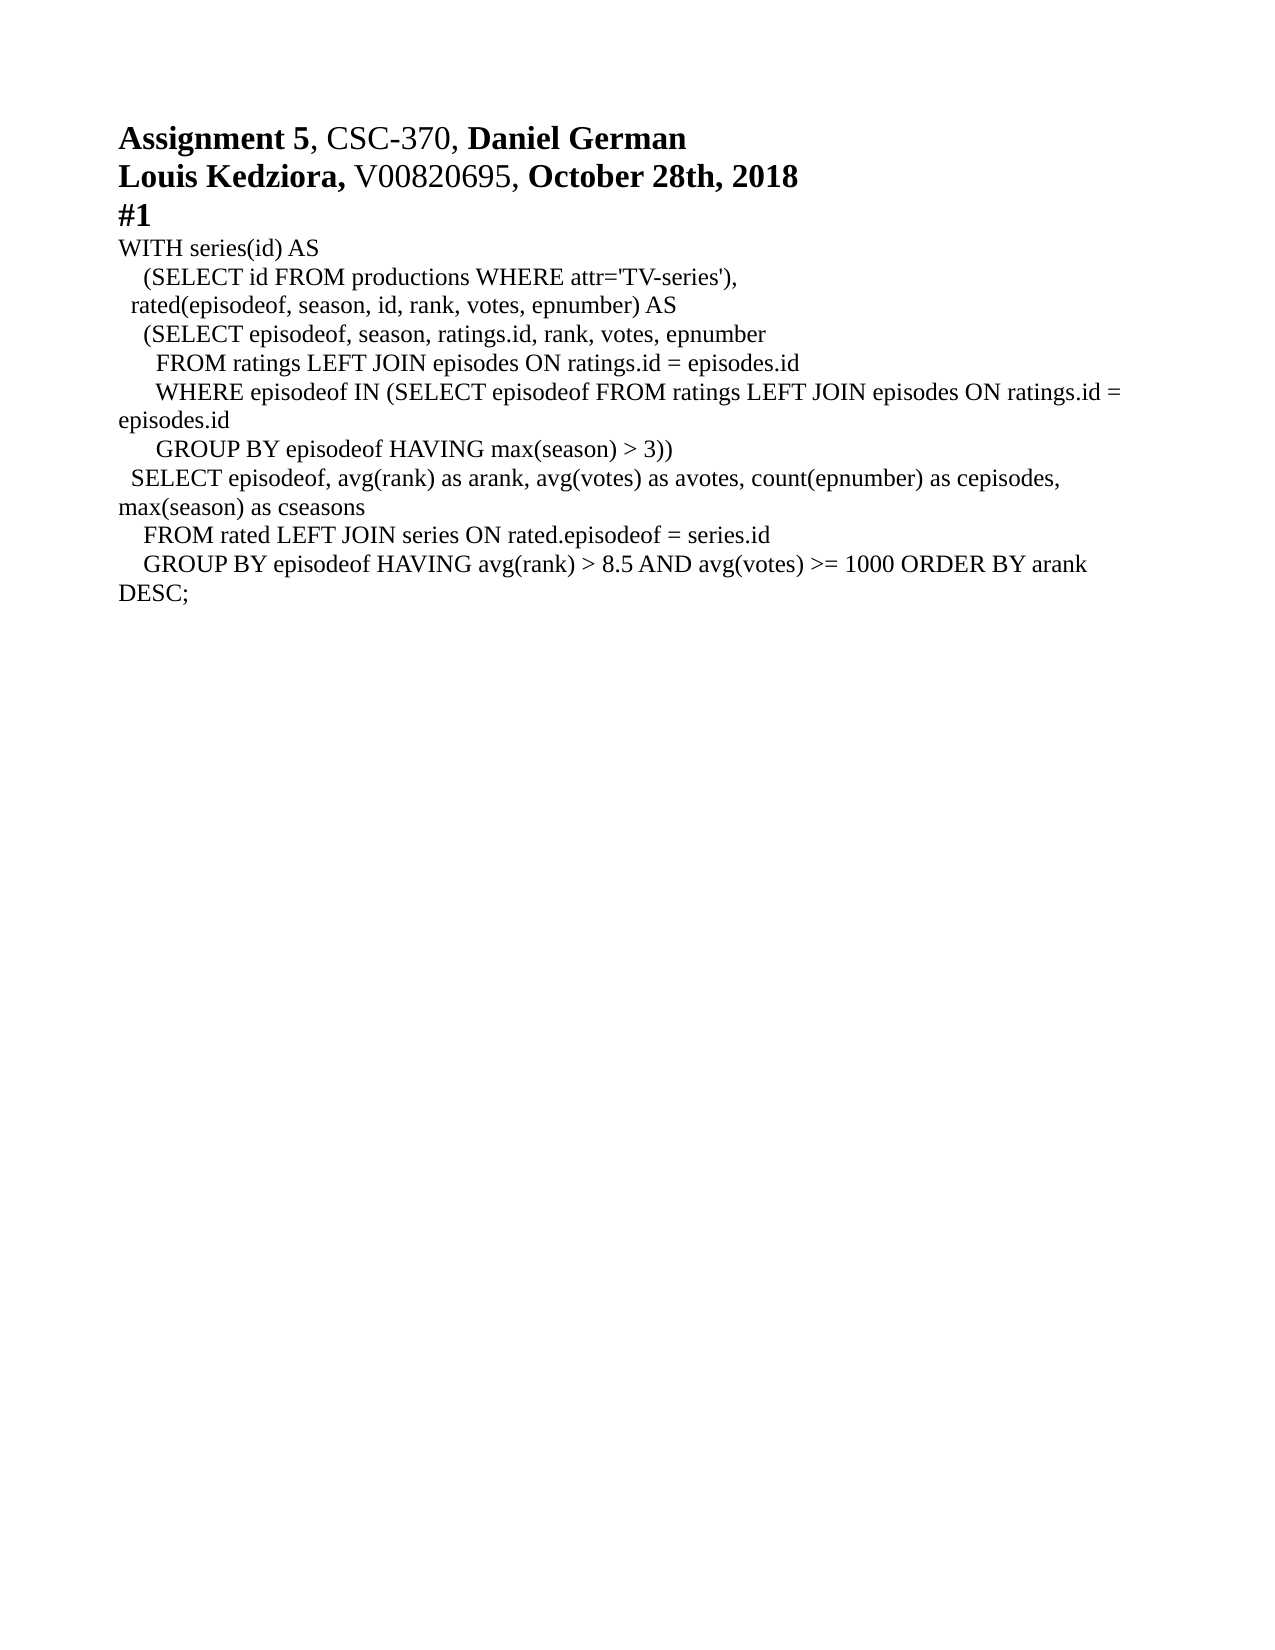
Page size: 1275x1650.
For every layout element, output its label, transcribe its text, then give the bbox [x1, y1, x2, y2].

text SELECT episodeof, avg(rank) as arank, avg(votes) as avotes, count(epnumber) as cepisodes, max(season) as cseasons [118, 463, 1157, 521]
text WITH series(id) AS [118, 233, 1157, 262]
text GROUP BY episodeof HAVING avg(rank) > 8.5 AND avg(votes) >= 1000 ORDER BY arank DESC; [118, 549, 1157, 607]
text FROM ratings LEFT JOIN episodes ON ratings.id = episodes.id [118, 348, 1157, 377]
text GROUP BY episodeof HAVING max(season) > 3)) [118, 434, 1157, 463]
text Louis Kedziora, V00820695, October 28th, 2018 [118, 156, 1157, 195]
text FROM rated LEFT JOIN series ON rated.episodeof = series.id [118, 521, 1157, 549]
text Assignment 5, CSC-370, Daniel German [118, 118, 1157, 156]
text rated(episodeof, season, id, rank, votes, epnumber) AS [118, 291, 1157, 319]
text (SELECT episodeof, season, ratings.id, rank, votes, epnumber [118, 319, 1157, 348]
text WHERE episodeof IN (SELECT episodeof FROM ratings LEFT JOIN episodes ON ratings.id = episodes.id [118, 377, 1157, 434]
text #1 [118, 195, 1157, 233]
text (SELECT id FROM productions WHERE attr='TV-series'), [118, 262, 1157, 291]
